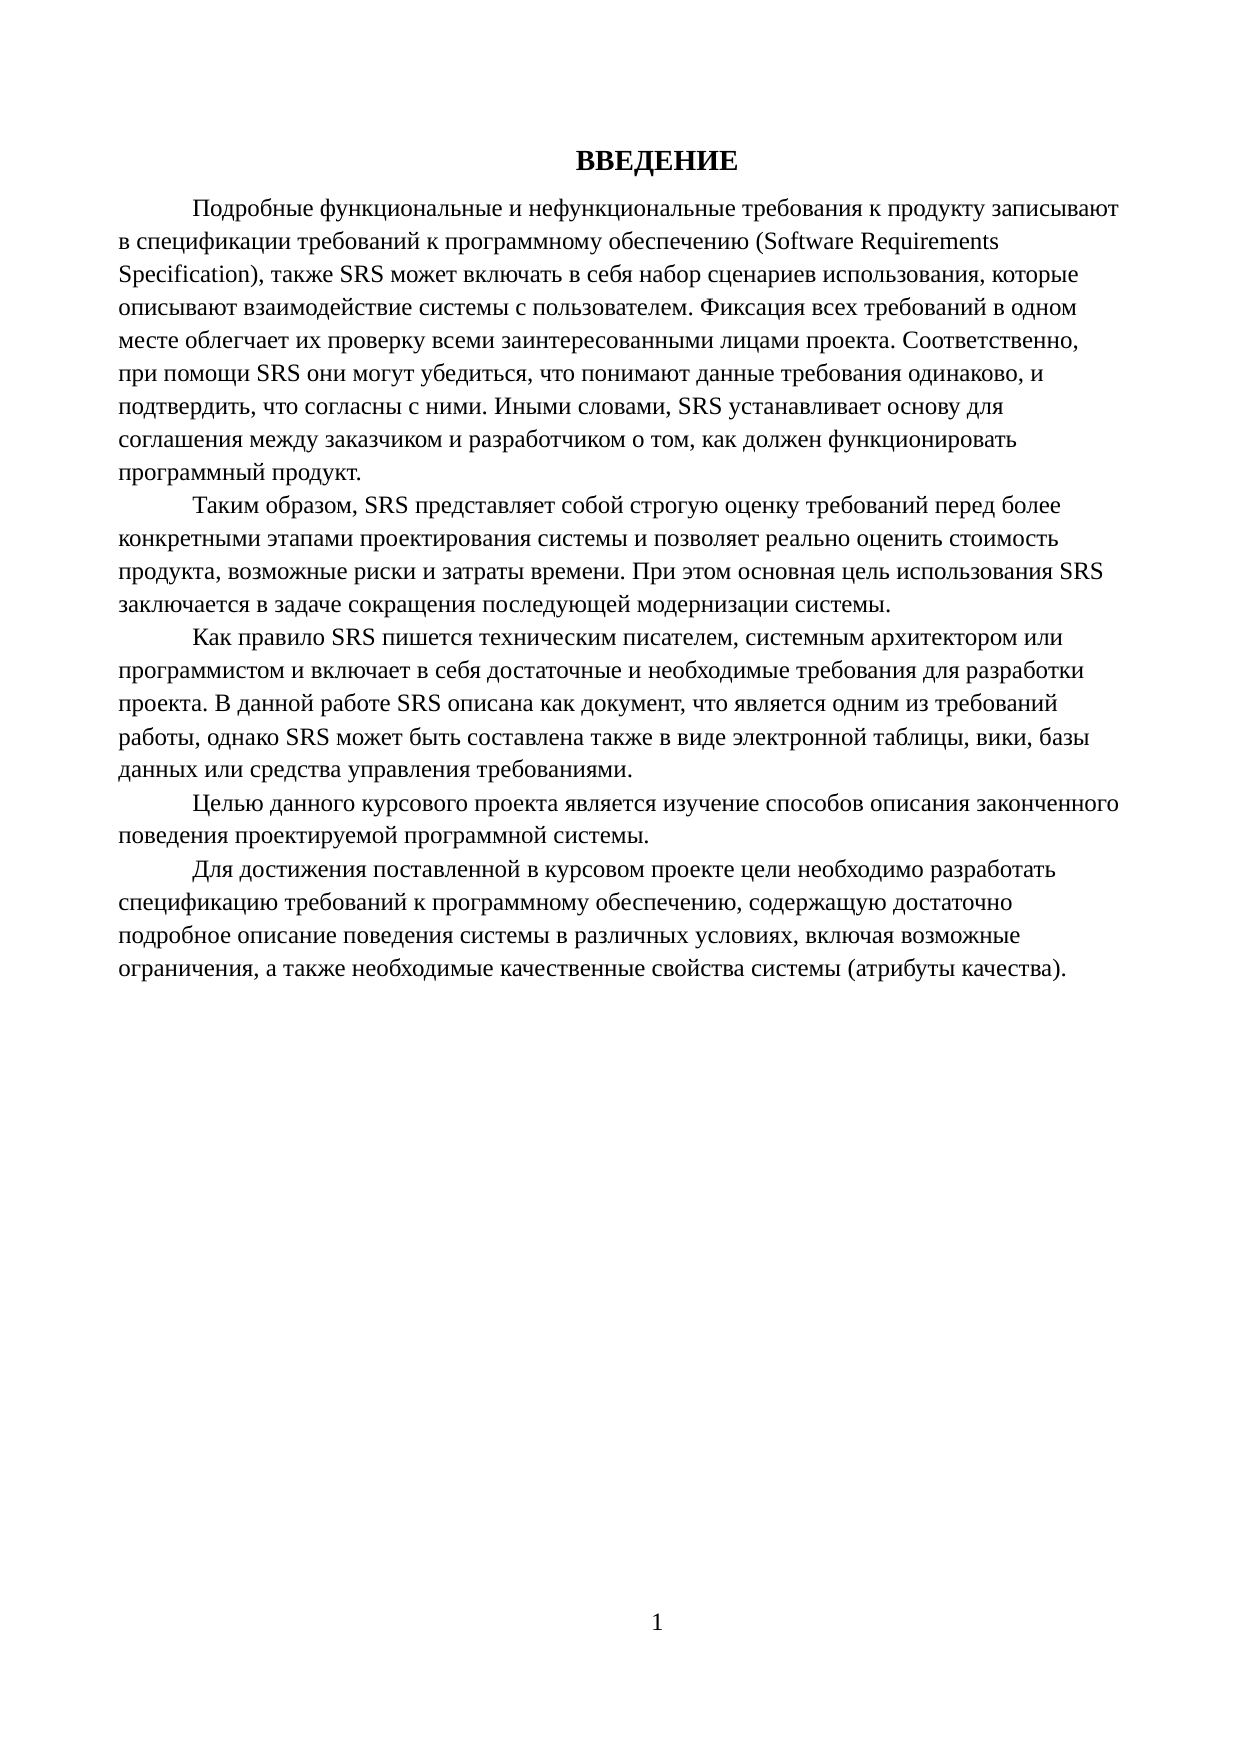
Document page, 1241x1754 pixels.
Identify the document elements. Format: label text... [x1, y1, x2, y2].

text Таким образом, SRS представляет собой строгую оценку требований перед более конкретными этапами проектирования системы и позволяет реально оценить стоимость продукта, возможные риски и затраты времени. При этом основная цель использования SRS заключается в задаче сокращения последующей модернизации системы. [118, 490, 1122, 618]
text Как правило SRS пишется техническим писателем, системным архитектором или программистом и включает в себя достаточные и необходимые требования для разработки проекта. В данной работе SRS описана как документ, что является одним из требований работы, однако SRS может быть составлена также в виде электронной таблицы, вики, базы данных или средства управления требованиями. [118, 622, 1122, 783]
text Целью данного курсового проекта является изучение способов описания законченного поведения проектируемой программной системы. [118, 788, 1122, 849]
title ВВЕДЕНИЕ [118, 143, 1122, 176]
text Для достижения поставленной в курсовом проекте цели необходимо разработать спецификацию требований к программному обеспечению, содержащую достаточно подробное описание поведения системы в различных условиях, включая возможные ограничения, а также необходимые качественные свойства системы (атрибуты качества). [118, 854, 1122, 981]
text Подробные функциональные и нефункциональные требования к продукту записывают в спецификации требований к программному обеспечению (Software Requirements Specification), также SRS может включать в себя набор сценариев использования, которые описывают взаимодействие системы с пользователем. Фиксация всех требований в одном месте облегчает их проверку всеми заинтересованными лицами проекта. Соответственно, при помощи SRS они могут убедиться, что понимают данные требования одинаково, и подтвердить, что согласны с ними. Иными словами, SRS устанавливает основу для соглашения между заказчиком и разработчиком о том, как должен функционировать программный продукт. [118, 193, 1122, 486]
